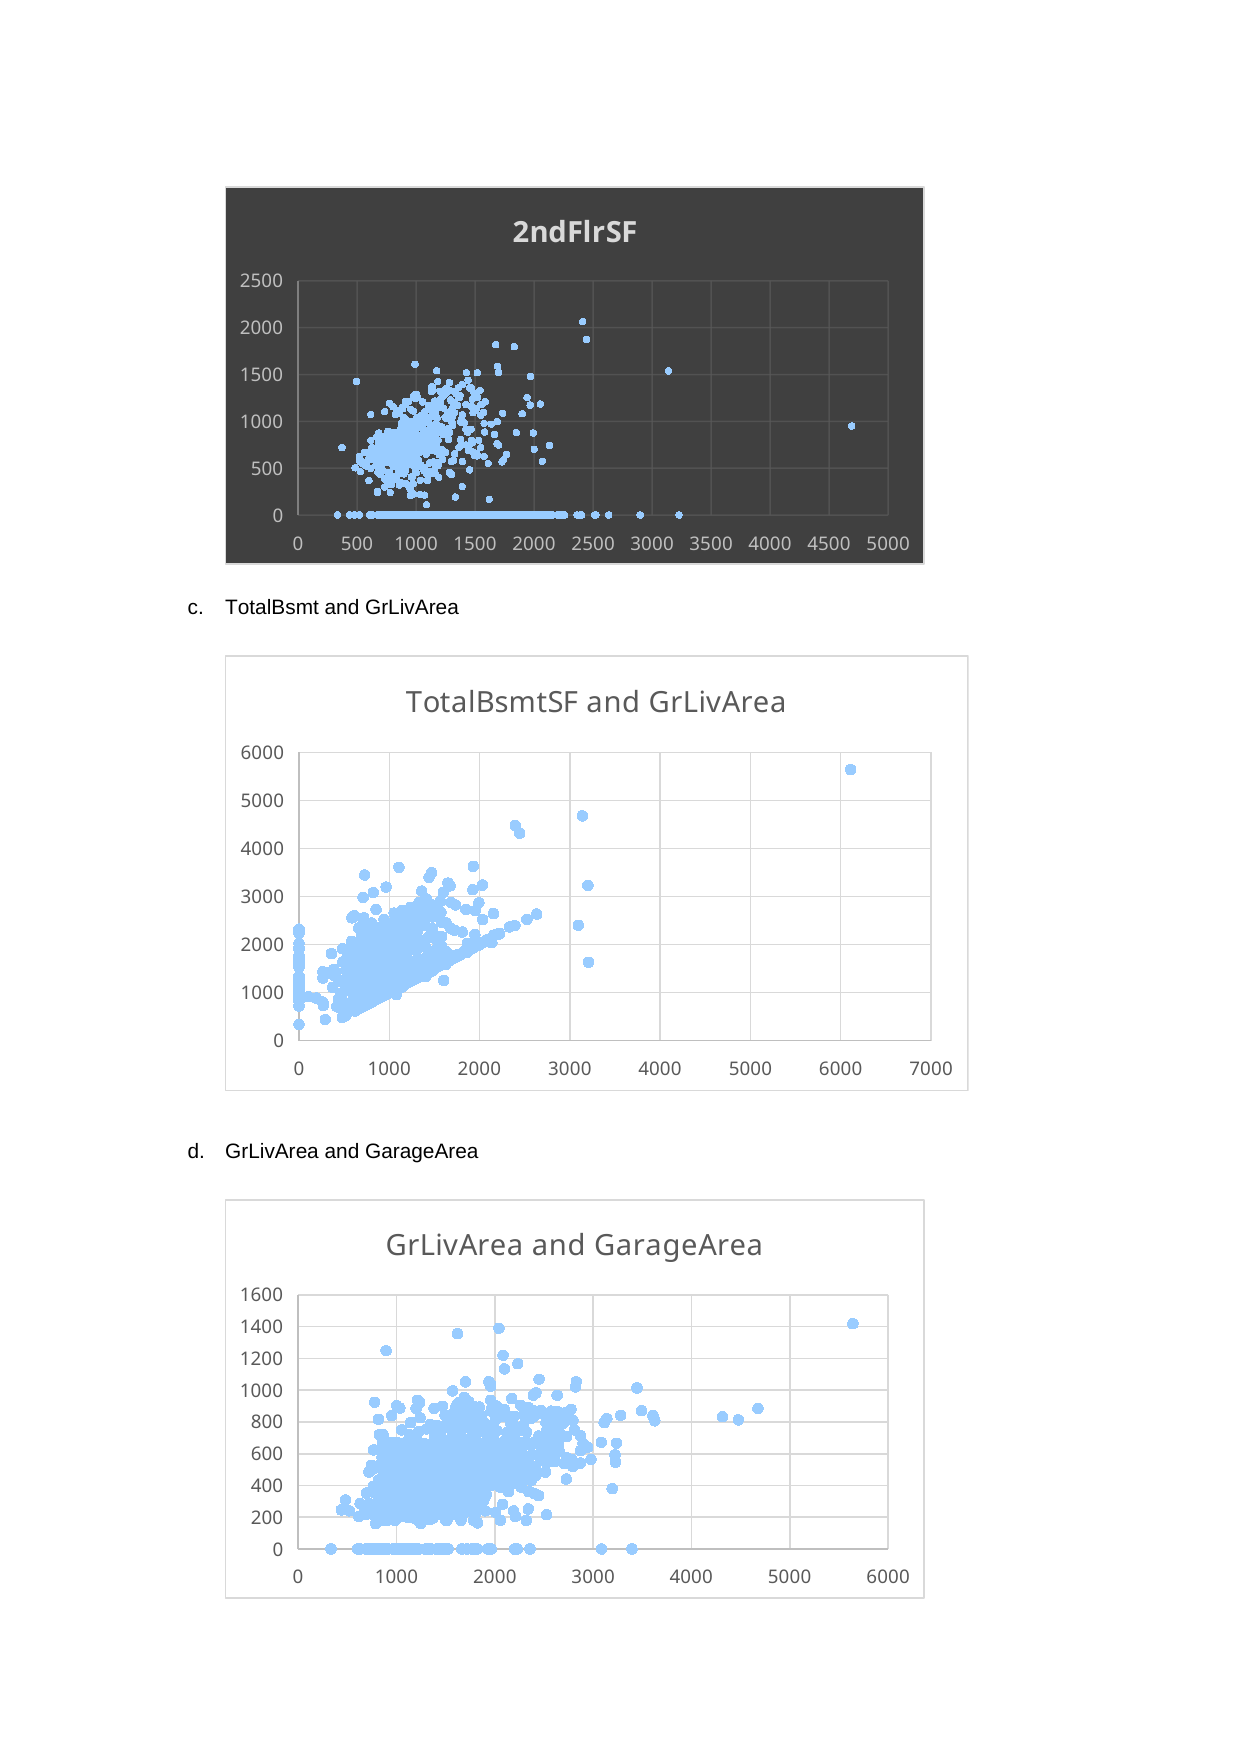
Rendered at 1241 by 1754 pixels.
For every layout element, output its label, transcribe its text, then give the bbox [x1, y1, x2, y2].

list GrLivArea and GarageArea [187, 1127, 1090, 1163]
list TotalBsmt and GrLivArea [187, 583, 1090, 619]
